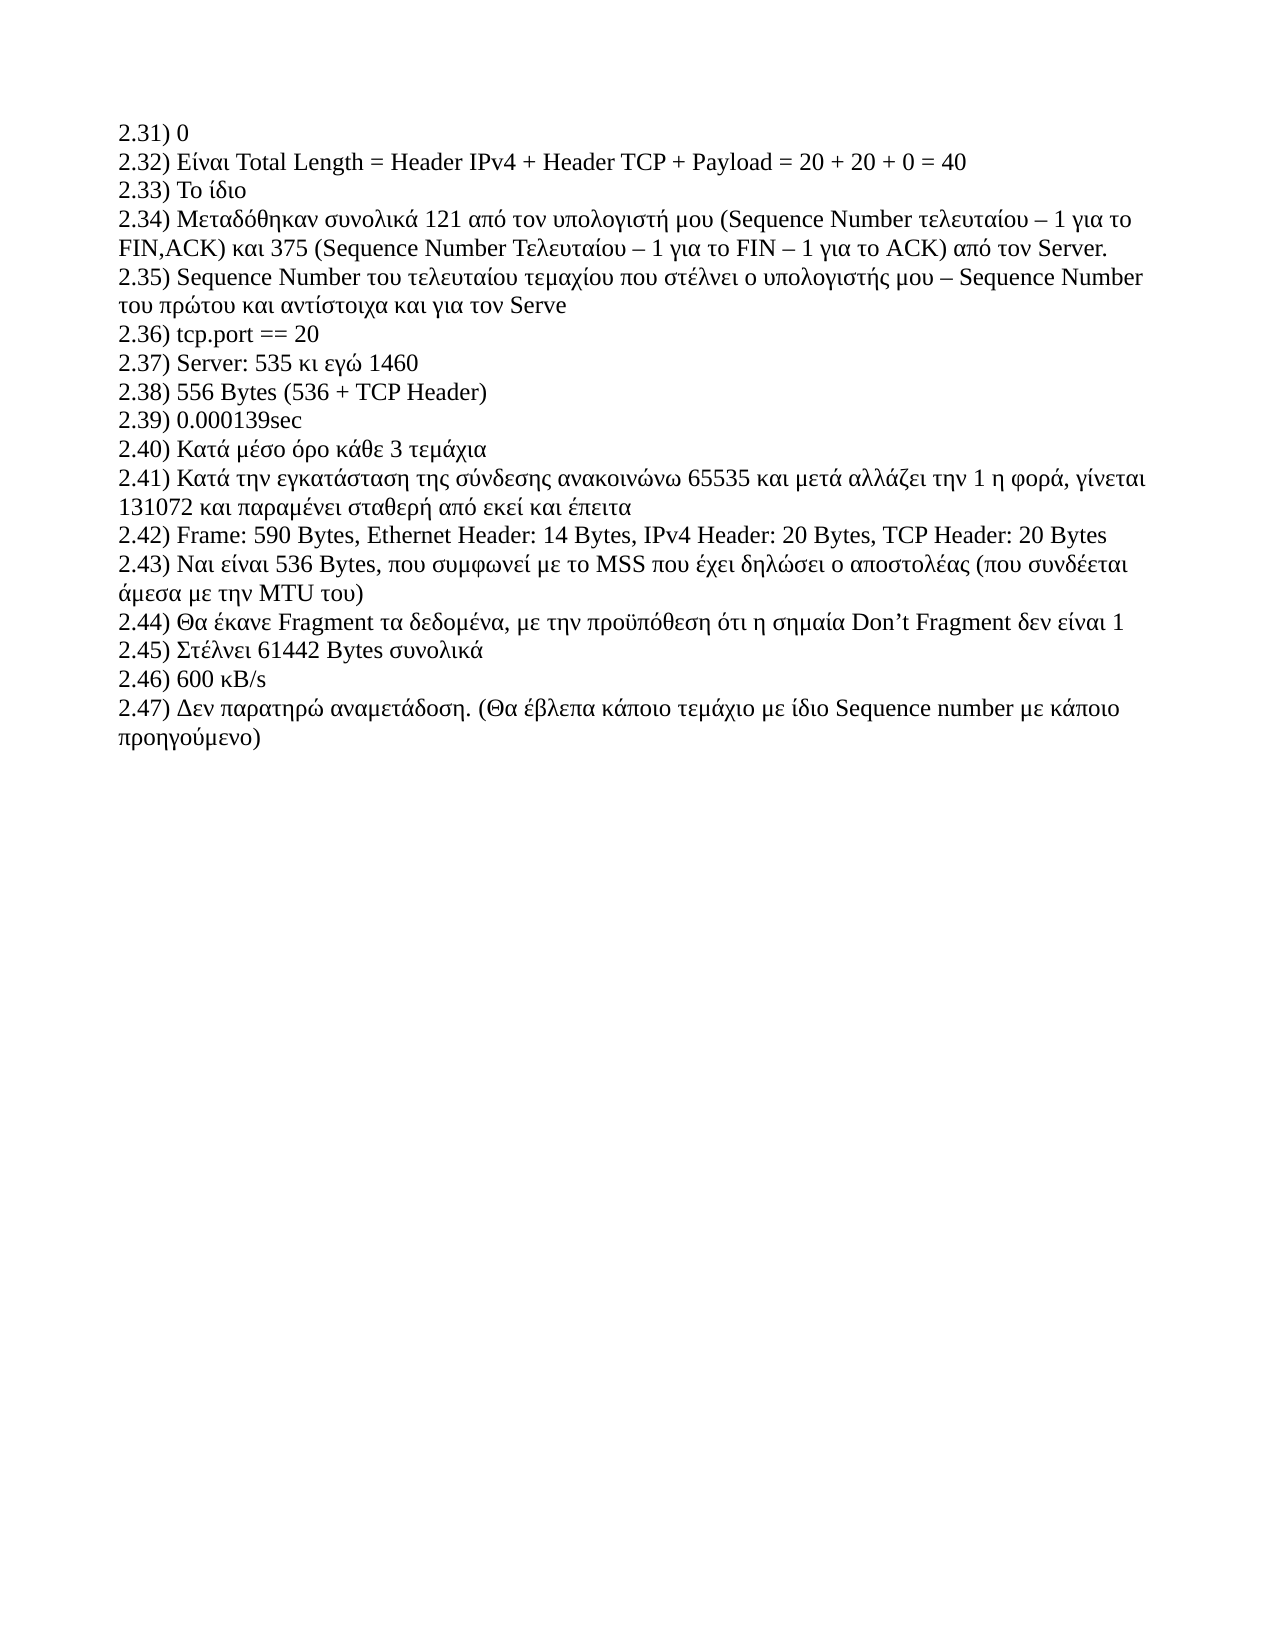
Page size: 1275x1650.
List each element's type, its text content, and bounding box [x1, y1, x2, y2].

text 2.41) Κατά την εγκατάσταση της σύνδεσης ανακοινώνω 65535 και μετά αλλάζει την 1 η φορά, γίνεται 131072 και παραμένει σταθερή από εκεί και έπειτα [118, 463, 1157, 521]
text 2.45) Στέλνει 61442 Bytes συνολικά [118, 636, 1157, 664]
text 2.32) Είναι Total Length = Header IPv4 + Header TCP + Payload = 20 + 20 + 0 = 40 [118, 147, 1157, 176]
text 2.40) Κατά μέσο όρο κάθε 3 τεμάχια [118, 434, 1157, 463]
text 2.43) Ναι είναι 536 Bytes, που συμφωνεί με το MSS που έχει δηλώσει ο αποστολέας (που συνδέεται άμεσα με την MTU του) [118, 549, 1157, 607]
text 2.39) 0.000139sec [118, 406, 1157, 434]
text 2.44) Θα έκανε Fragment τα δεδομένα, με την προϋπόθεση ότι η σημαία Don’t Fragment δεν είναι 1 [118, 607, 1157, 636]
text 2.34) Μεταδόθηκαν συνολικά 121 από τον υπολογιστή μου (Sequence Number τελευταίου – 1 για το FIN,ACK) και 375 (Sequence Number Τελευταίου – 1 για το FIN – 1 για το ACK) από τον Server. [118, 204, 1157, 262]
text 2.35) Sequence Number του τελευταίου τεμαχίου που στέλνει ο υπολογιστής μου – Sequence Number του πρώτου και αντίστοιχα και για τον Serve [118, 262, 1157, 319]
text 2.38) 556 Bytes (536 + TCP Header) [118, 377, 1157, 406]
text 2.36) tcp.port == 20 [118, 319, 1157, 348]
text 2.33) Το ίδιο [118, 176, 1157, 204]
text 2.37) Server: 535 κι εγώ 1460 [118, 348, 1157, 377]
text 2.42) Frame: 590 Bytes, Ethernet Header: 14 Bytes, IPv4 Header: 20 Bytes, TCP Header: 20 Bytes [118, 521, 1157, 549]
text 2.31) 0 [118, 118, 1157, 147]
text 2.46) 600 κΒ/s [118, 664, 1157, 693]
text 2.47) Δεν παρατηρώ αναμετάδοση. (Θα έβλεπα κάποιο τεμάχιο με ίδιο Sequence number με κάποιο προηγούμενο) [118, 693, 1157, 751]
